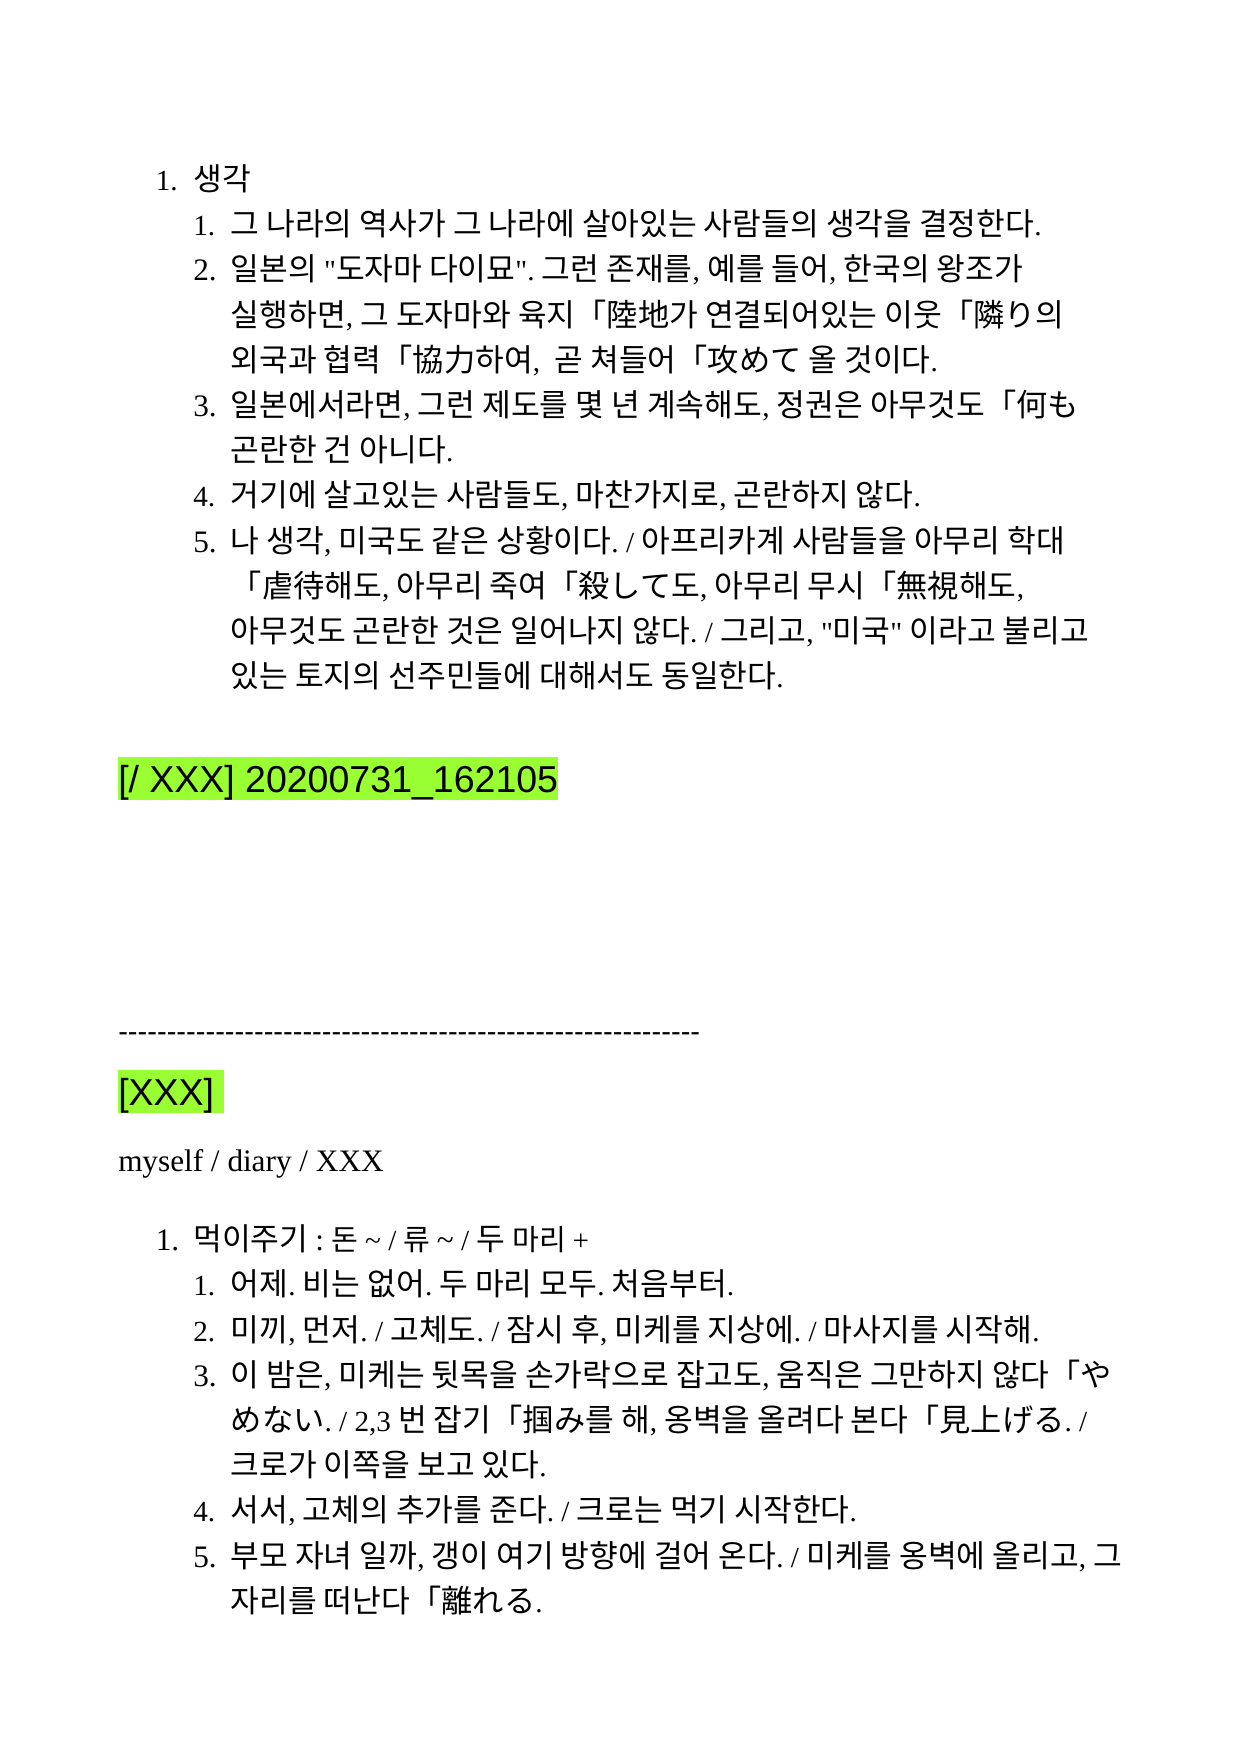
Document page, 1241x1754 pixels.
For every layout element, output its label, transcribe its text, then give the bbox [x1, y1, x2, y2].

text [XXX] [118, 1070, 1122, 1113]
list 그 나라의 역사가 그 나라에 살아있는 사람들의 생각을 결정한다. [193, 199, 1122, 244]
list 미끼, 먼저. / 고체도. / 잠시 후, 미케를 지상에. / 마사지를 시작해. [193, 1305, 1122, 1350]
list 어제. 비는 없어. 두 마리 모두. 처음부터. [193, 1259, 1122, 1305]
list 일본의 "도자마 다이묘". 그런 존재를, 예를 들어, 한국의 왕조가 실행하면, 그 도자마와 육지「陸地가 연결되어있는 이웃「隣り의 외국과 협력「協力하여, 곧 쳐들어「攻めて 올 것이다. [193, 244, 1122, 380]
list 이 밤은, 미케는 뒷목을 손가락으로 잡고도, 움직은 그만하지 않다「やめない. / 2,3 번 잡기「掴み를 해, 옹벽을 올려다 본다「見上げる. / 크로가 이쪽을 보고 있다. [193, 1350, 1122, 1486]
list 나 생각, 미국도 같은 상황이다. / 아프리카계 사람들을 아무리 학대「虐待해도, 아무리 죽여「殺して도, 아무리 무시「無視해도, 아무것도 곤란한 것은 일어나지 않다. / 그리고, "미국" 이라고 불리고 있는 토지의 선주민들에 대해서도 동일한다. [193, 516, 1122, 697]
list 부모 자녀 일까, 갱이 여기 방향에 걸어 온다. / 미케를 옹벽에 올리고, 그 자리를 떠난다「離れる. [193, 1531, 1122, 1621]
text ------------------------------------------------------------ [118, 1014, 1122, 1047]
list 일본에서라면, 그런 제도를 몇 년 계속해도, 정권은 아무것도「何も 곤란한 건 아니다. [193, 380, 1122, 471]
text [/ XXX] 20200731_162105 [118, 757, 1122, 800]
text myself / diary / XXX [118, 1142, 1122, 1178]
list 거기에 살고있는 사람들도, 마찬가지로, 곤란하지 않다. [193, 471, 1122, 516]
list 먹이주기 : 돈 ~ / 류 ~ / 두 마리 + [156, 1214, 1122, 1259]
list 서서, 고체의 추가를 준다. / 크로는 먹기 시작한다. [193, 1486, 1122, 1531]
list 생각 [156, 154, 1122, 199]
